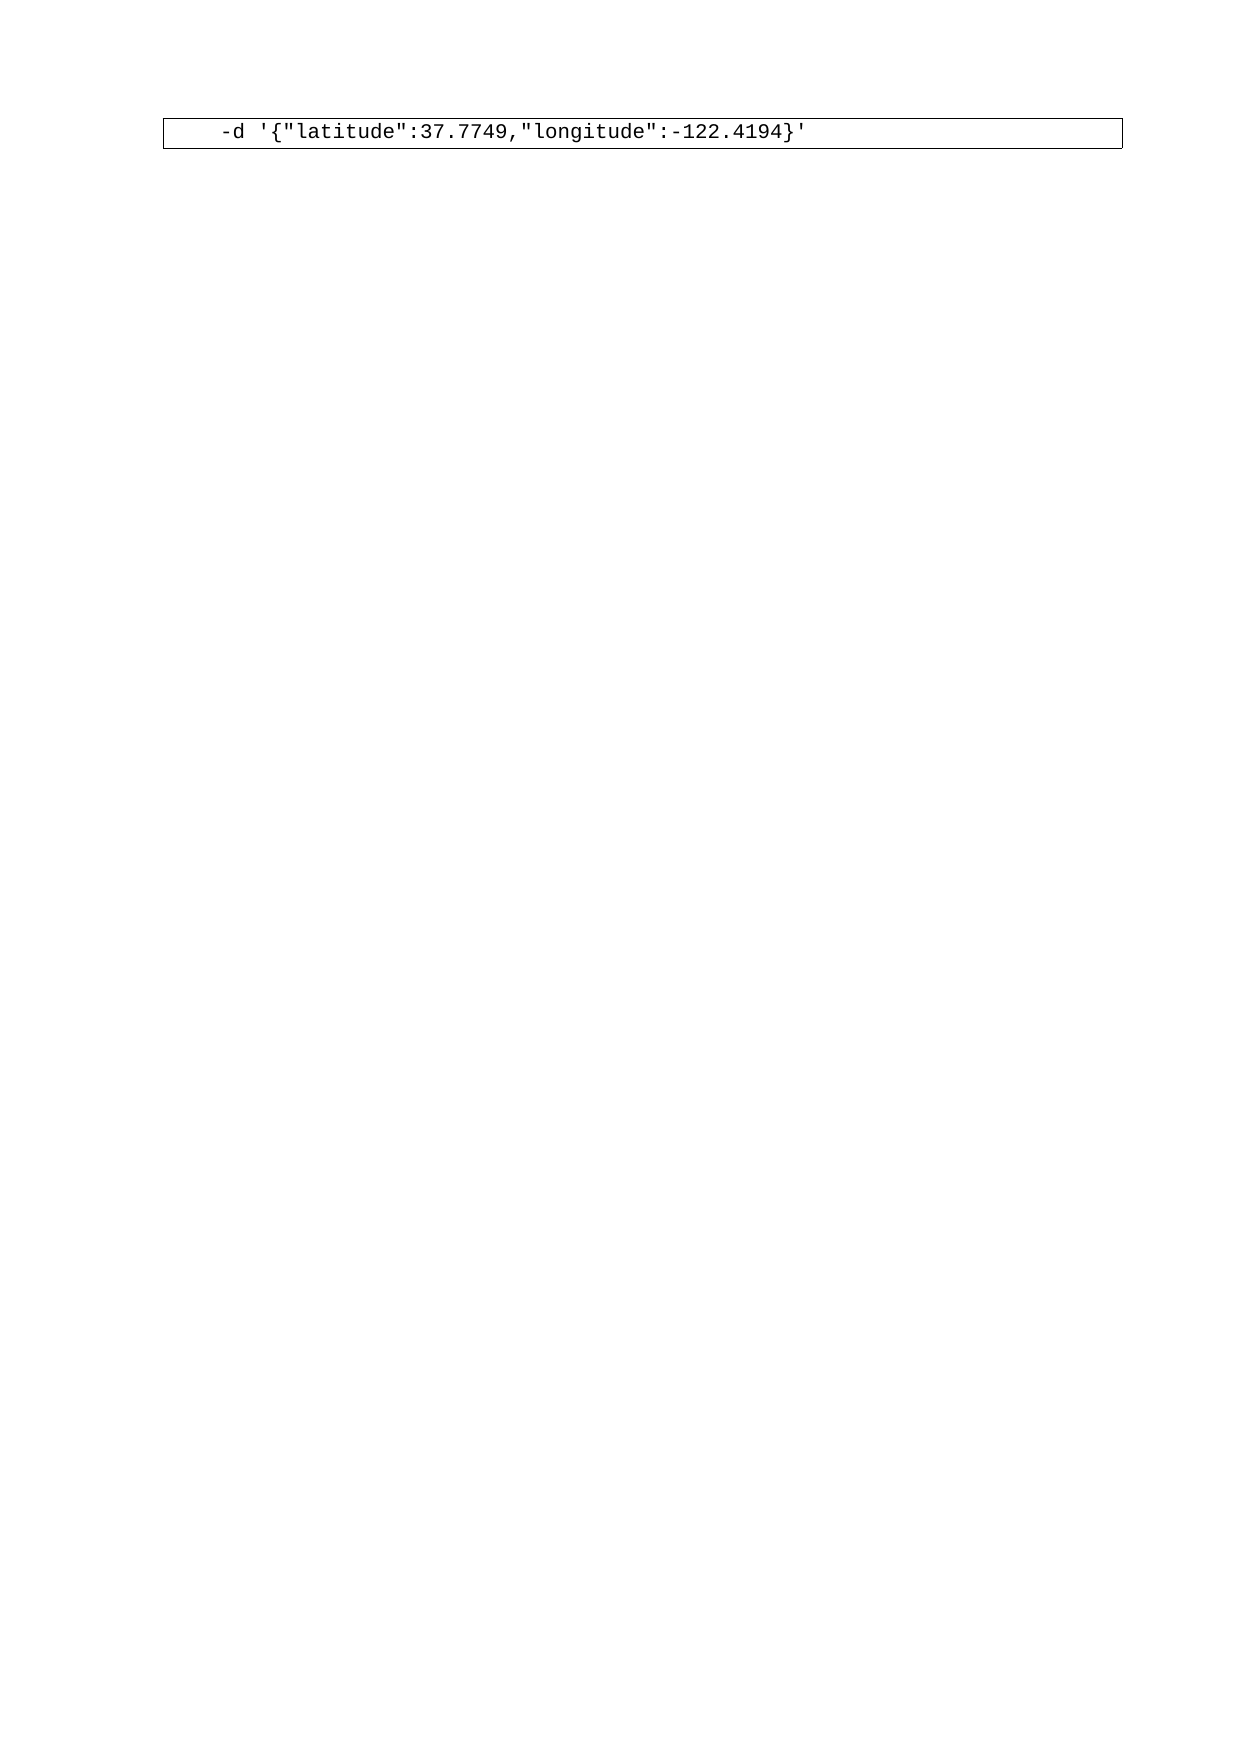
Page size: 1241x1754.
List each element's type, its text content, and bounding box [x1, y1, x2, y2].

list -d '{"latitude":37.7749,"longitude":-122.4194}' [164, 119, 1122, 148]
